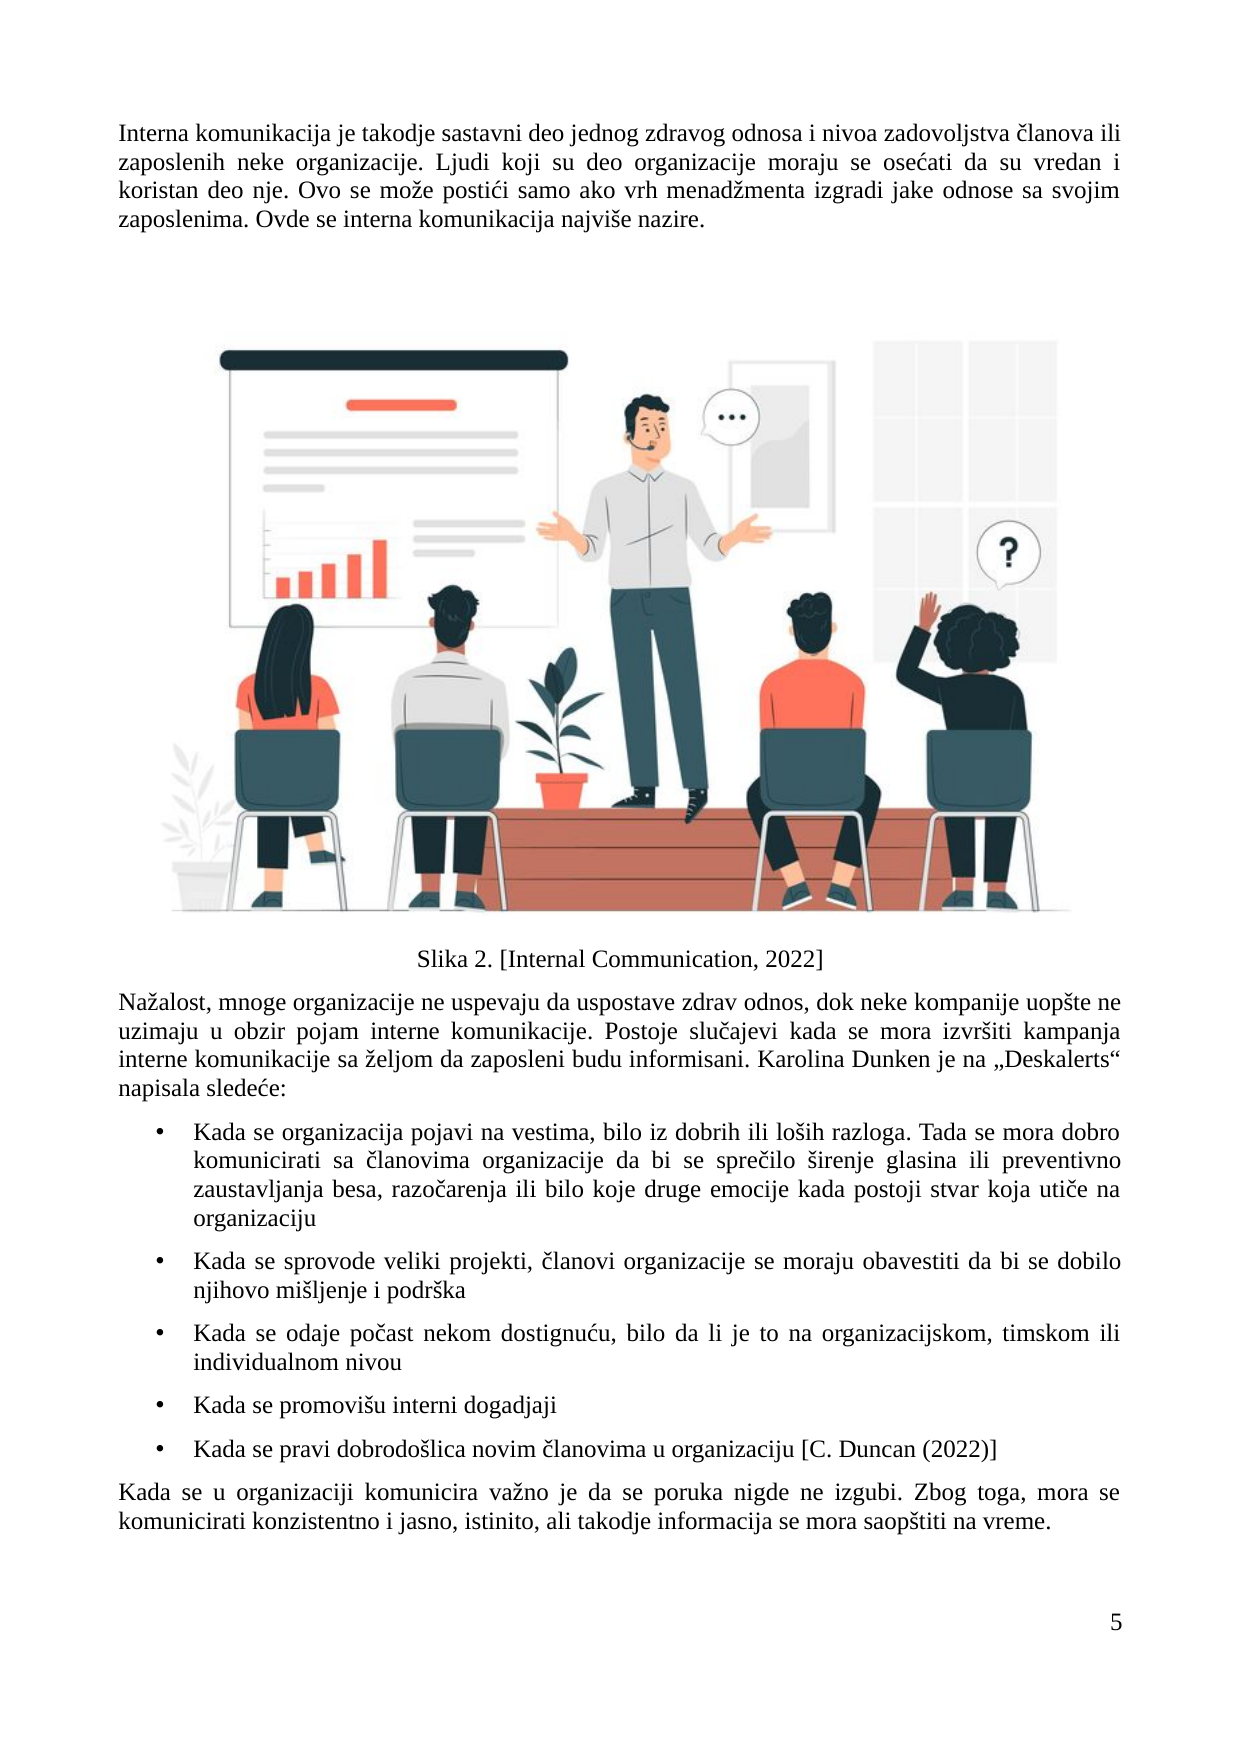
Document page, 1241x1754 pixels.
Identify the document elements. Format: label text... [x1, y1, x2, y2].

list Kada se promovišu interni dogadjaji [156, 1390, 1122, 1419]
picture [118, 291, 1123, 944]
list Kada se organizacija pojavi na vestima, bilo iz dobrih ili loših razloga. Tada se mora dobro komunicirati sa članovima organizacije da bi se sprečilo širenje glasina ili preventivno zaustavljanja besa, razočarenja ili bilo koje druge emocije kada postoji stvar koja utiče na organizaciju [156, 1117, 1122, 1232]
list Kada se pravi dobrodošlica novim članovima u organizaciju [C. Duncan (2022)] [156, 1434, 1122, 1462]
text Interna komunikacija je takodje sastavni deo jednog zdravog odnosa i nivoa zadovoljstva članova ili zaposlenih neke organizacije. Ljudi koji su deo organizacije moraju se osećati da su vredan i koristan deo nje. Ovo se može postići samo ako vrh menadžmenta izgradi jake odnose sa svojim zaposlenima. Ovde se interna komunikacija najviše nazire. [118, 118, 1122, 233]
list Kada se sprovode veliki projekti, članovi organizacije se moraju obavestiti da bi se dobilo njihovo mišljenje i podrška [156, 1246, 1122, 1304]
text Kada se u organizaciji komunicira važno je da se poruka nigde ne izgubi. Zbog toga, mora se komunicirati konzistentno i jasno, istinito, ali takodje informacija se mora saopštiti na vreme. [118, 1477, 1122, 1534]
text Slika 2. [Internal Communication, 2022] [118, 944, 1122, 972]
text Nažalost, mnoge organizacije ne uspevaju da uspostave zdrav odnos, dok neke kompanije uopšte ne uzimaju u obzir pojam interne komunikacije. Postoje slučajevi kada se mora izvršiti kampanja interne komunikacije sa željom da zaposleni budu informisani. Karolina Dunken je na „Deskalerts“ napisala sledeće: [118, 987, 1122, 1102]
list Kada se odaje počast nekom dostignuću, bilo da li je to na organizacijskom, timskom ili individualnom nivou [156, 1318, 1122, 1376]
